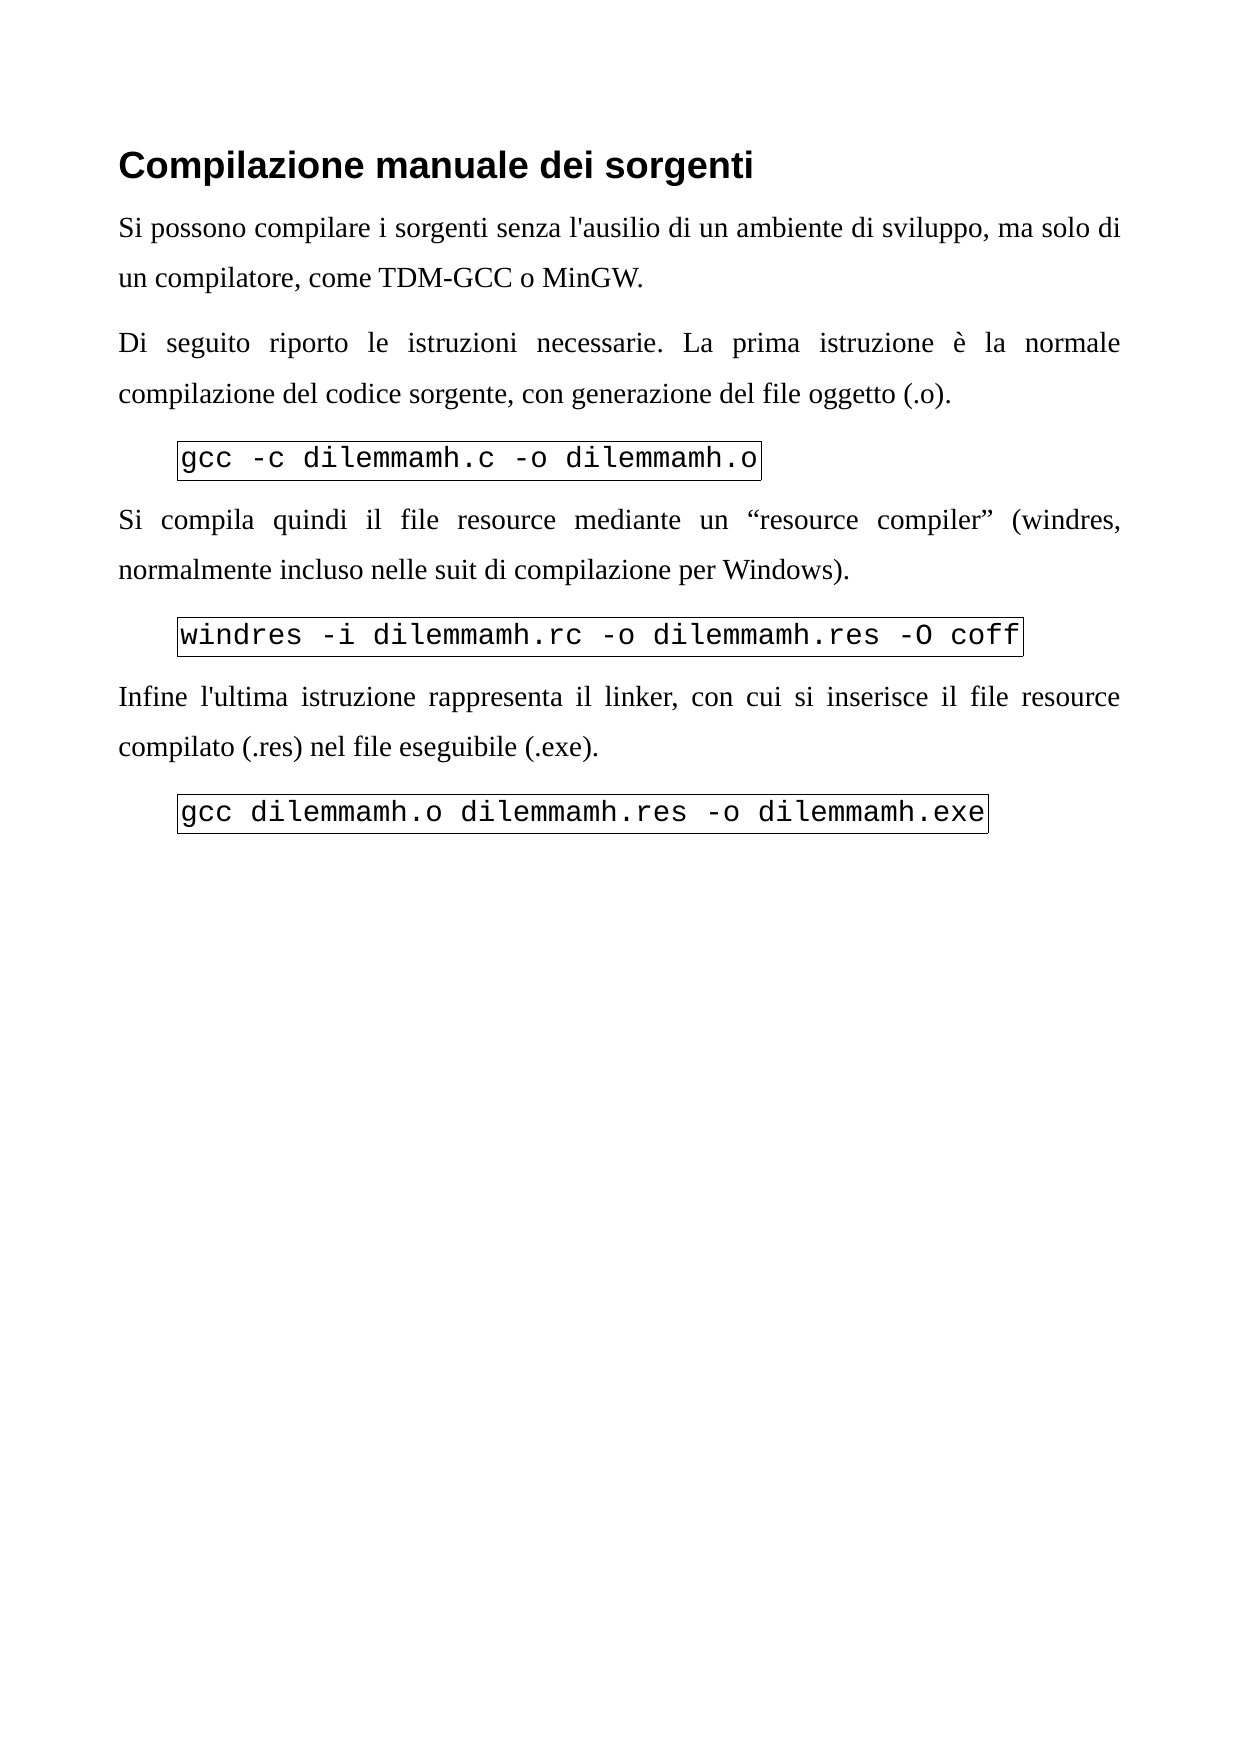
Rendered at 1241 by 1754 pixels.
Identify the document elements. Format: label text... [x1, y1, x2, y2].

text Infine l'ultima istruzione rappresenta il linker, con cui si inserisce il file resource compilato (.res) nel file eseguibile (.exe). [118, 679, 1122, 763]
text [1024, 617, 1122, 656]
text gcc dilemmamh.o dilemmamh.res -o dilemmamh.exe [178, 795, 988, 833]
text [762, 441, 1122, 480]
text [989, 794, 1122, 833]
text gcc -c dilemmamh.c -o dilemmamh.o [178, 442, 761, 480]
text Si compila quindi il file resource mediante un “resource compiler” (windres, normalmente incluso nelle suit di compilazione per Windows). [118, 502, 1122, 586]
subtitle Compilazione manuale dei sorgenti [118, 143, 1122, 187]
text Di seguito riporto le istruzioni necessarie. La prima istruzione è la normale compilazione del codice sorgente, con generazione del file oggetto (.o). [118, 325, 1122, 409]
text windres -i dilemmamh.rc -o dilemmamh.res -O coff [178, 618, 1023, 656]
text Si possono compilare i sorgenti senza l'ausilio di un ambiente di sviluppo, ma solo di un compilatore, come TDM-GCC o MinGW. [118, 210, 1122, 294]
